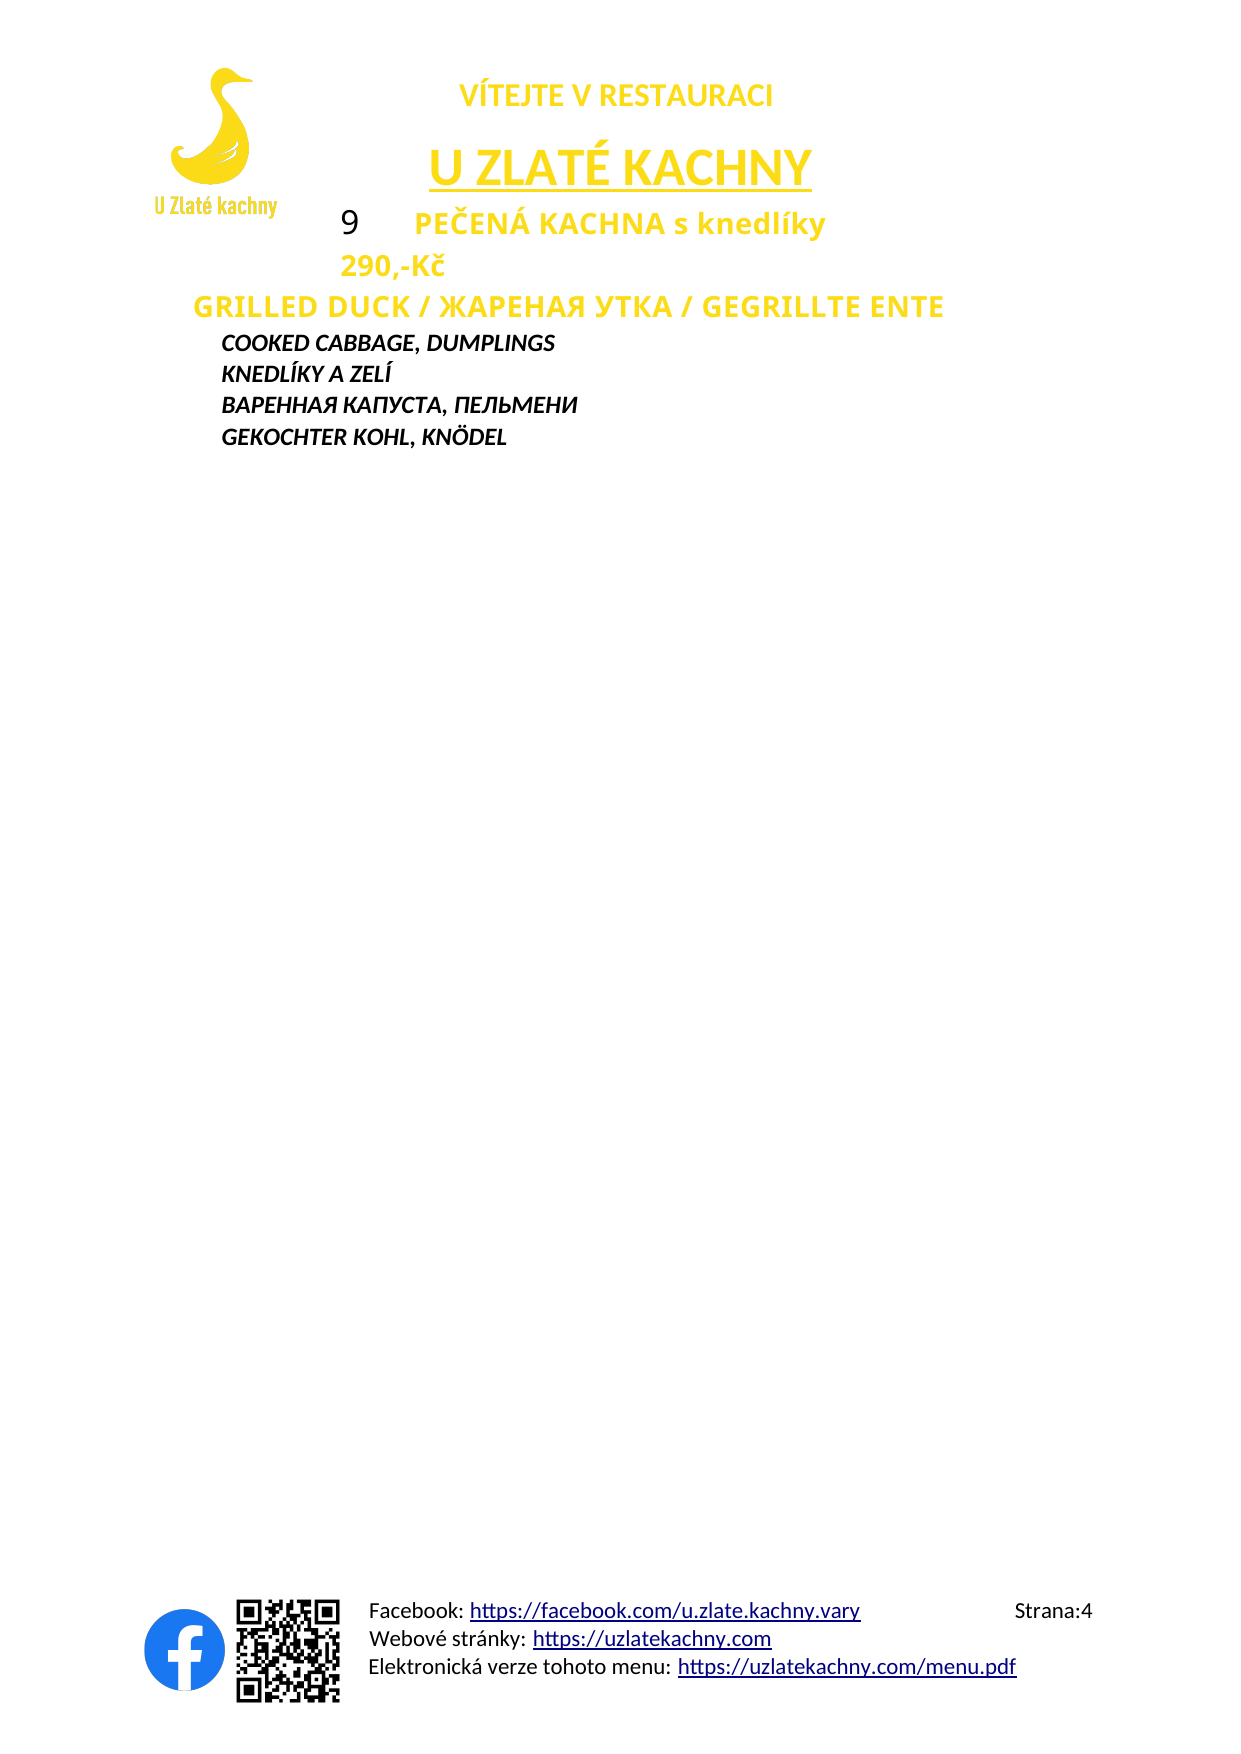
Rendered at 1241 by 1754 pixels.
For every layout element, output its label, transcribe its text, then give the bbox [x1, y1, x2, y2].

text knedlíky a zelí [221, 358, 1092, 389]
subtitle PEČENÁ KACHNA s knedlíky 290,-Kč GRILLED DUCK / ЖАРЕНАЯ УТКА / GEGRILLTE ENTE [148, 198, 1092, 326]
text GEKOCHTER KOHL, KNÖDEl [221, 421, 1092, 451]
text COOKED CABBAGE, DUMPLINGS [221, 327, 1092, 357]
text ВАРЕННАЯ КАПУСТА, ПЕЛЬМЕНИ [221, 389, 1092, 420]
